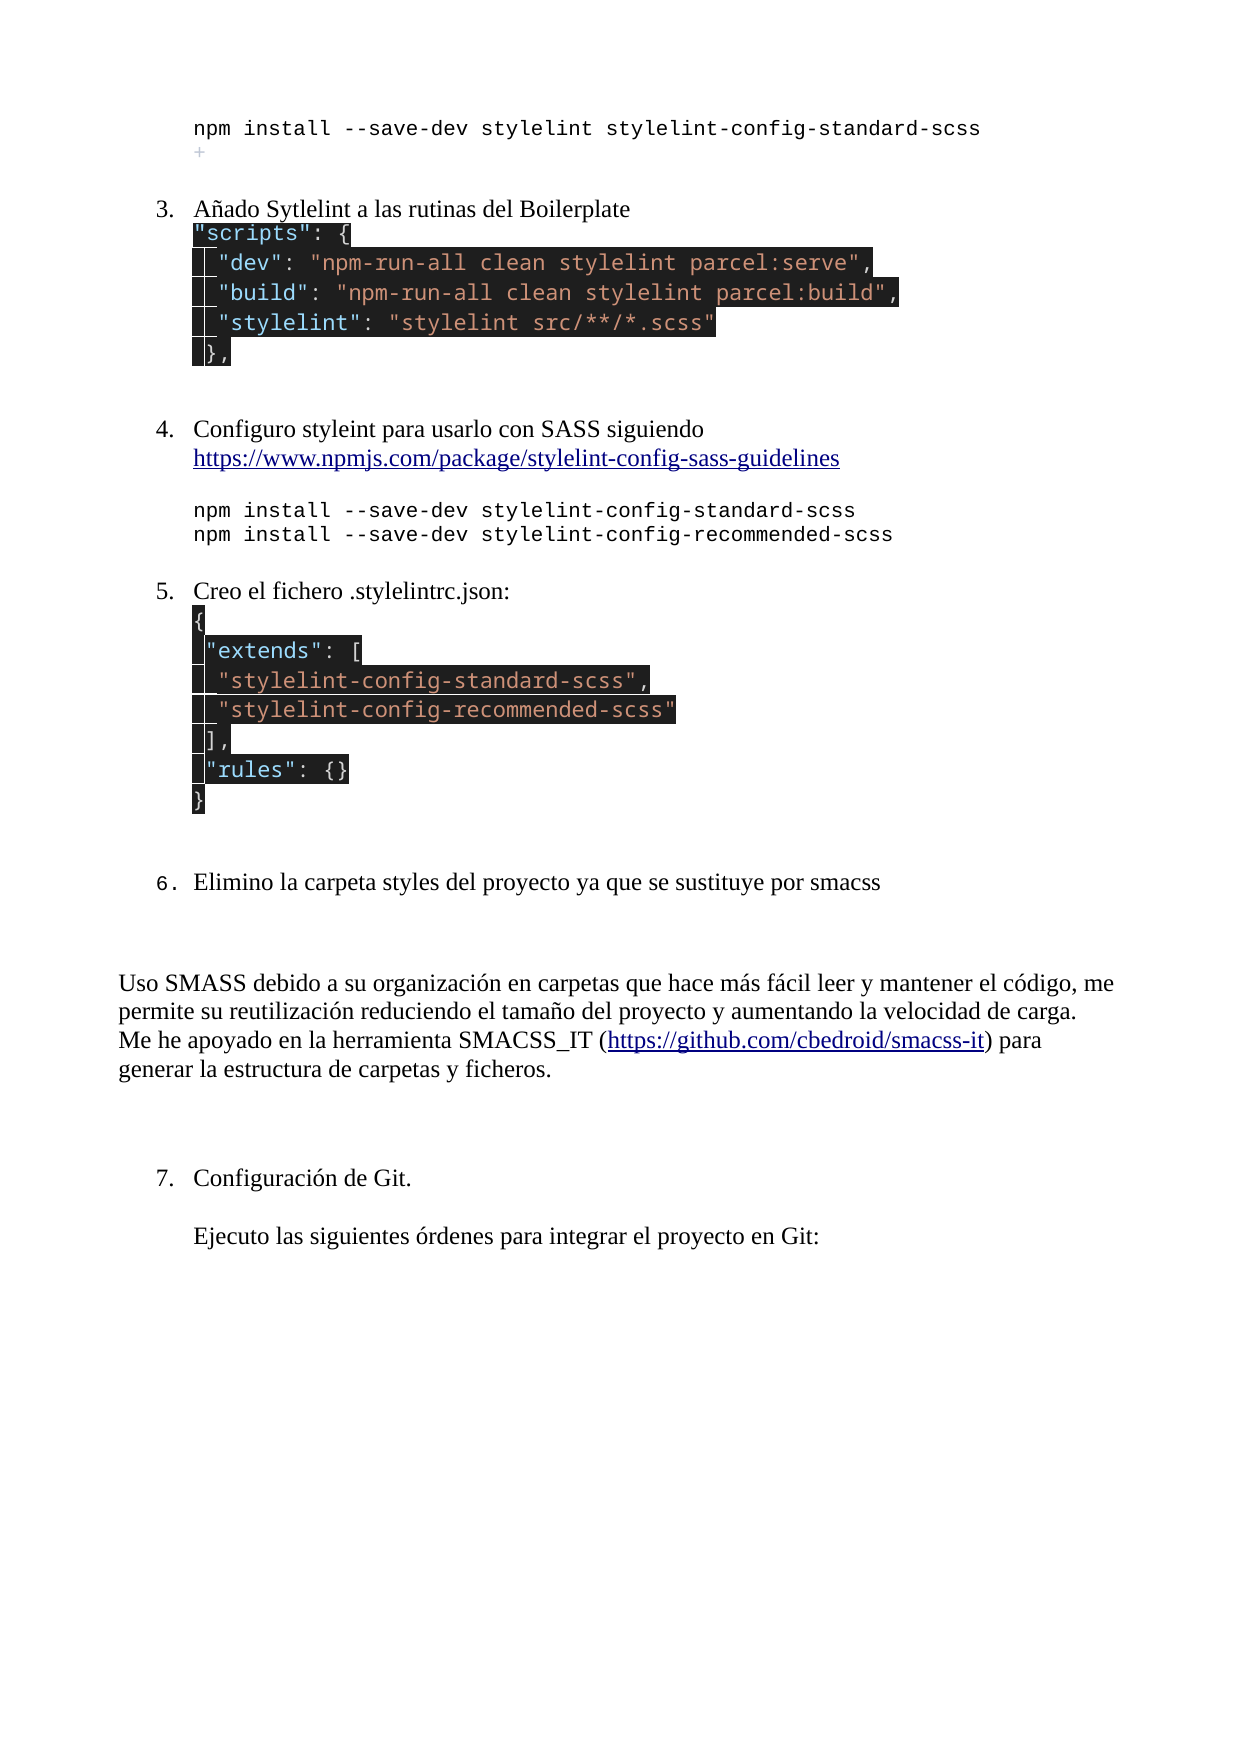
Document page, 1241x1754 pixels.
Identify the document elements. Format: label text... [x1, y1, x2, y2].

list Ejecuto las siguientes órdenes para integrar el proyecto en Git: [156, 1221, 1122, 1249]
text } [192, 784, 1122, 814]
text "rules": {} [192, 754, 1122, 784]
text "stylelint": "stylelint src/**/*.scss" [192, 307, 1122, 337]
text { [192, 605, 1122, 635]
text "extends": [ [192, 635, 1122, 665]
text "build": "npm-run-all clean stylelint parcel:build", [192, 277, 1122, 307]
list Creo el fichero .stylelintrc.json: [156, 576, 1122, 605]
list Añado Sytlelint a las rutinas del Boilerplate [156, 194, 1122, 222]
list Elimino la carpeta styles del proyecto ya que se sustituye por smacss [156, 867, 1122, 897]
text ], [192, 724, 1122, 754]
list npm install --save-dev stylelint stylelint-config-standard-scss [156, 118, 1122, 142]
text "stylelint-config-recommended-scss" [192, 694, 1122, 724]
list "scripts": { [156, 222, 1122, 247]
list npm install --save-dev stylelint-config-recommended-scss [156, 524, 1122, 548]
list npm install --save-dev stylelint-config-standard-scss [156, 500, 1122, 524]
text Uso SMASS debido a su organización en carpetas que hace más fácil leer y mantener el código, me permite su reutilización reduciendo el tamaño del proyecto y aumentando la velocidad de carga. [118, 968, 1122, 1025]
list Configuro styleint para usarlo con SASS siguiendo https://www.npmjs.com/package/stylelint-config-sass-guidelines [156, 414, 1122, 472]
list + [156, 142, 1122, 165]
text }, [192, 337, 1122, 366]
list Configuración de Git. [156, 1163, 1122, 1192]
text "stylelint-config-standard-scss", [192, 665, 1122, 694]
text "dev": "npm-run-all clean stylelint parcel:serve", [192, 247, 1122, 277]
text Me he apoyado en la herramienta SMACSS_IT (https://github.com/cbedroid/smacss-it) para generar la estructura de carpetas y ficheros. [118, 1025, 1122, 1083]
